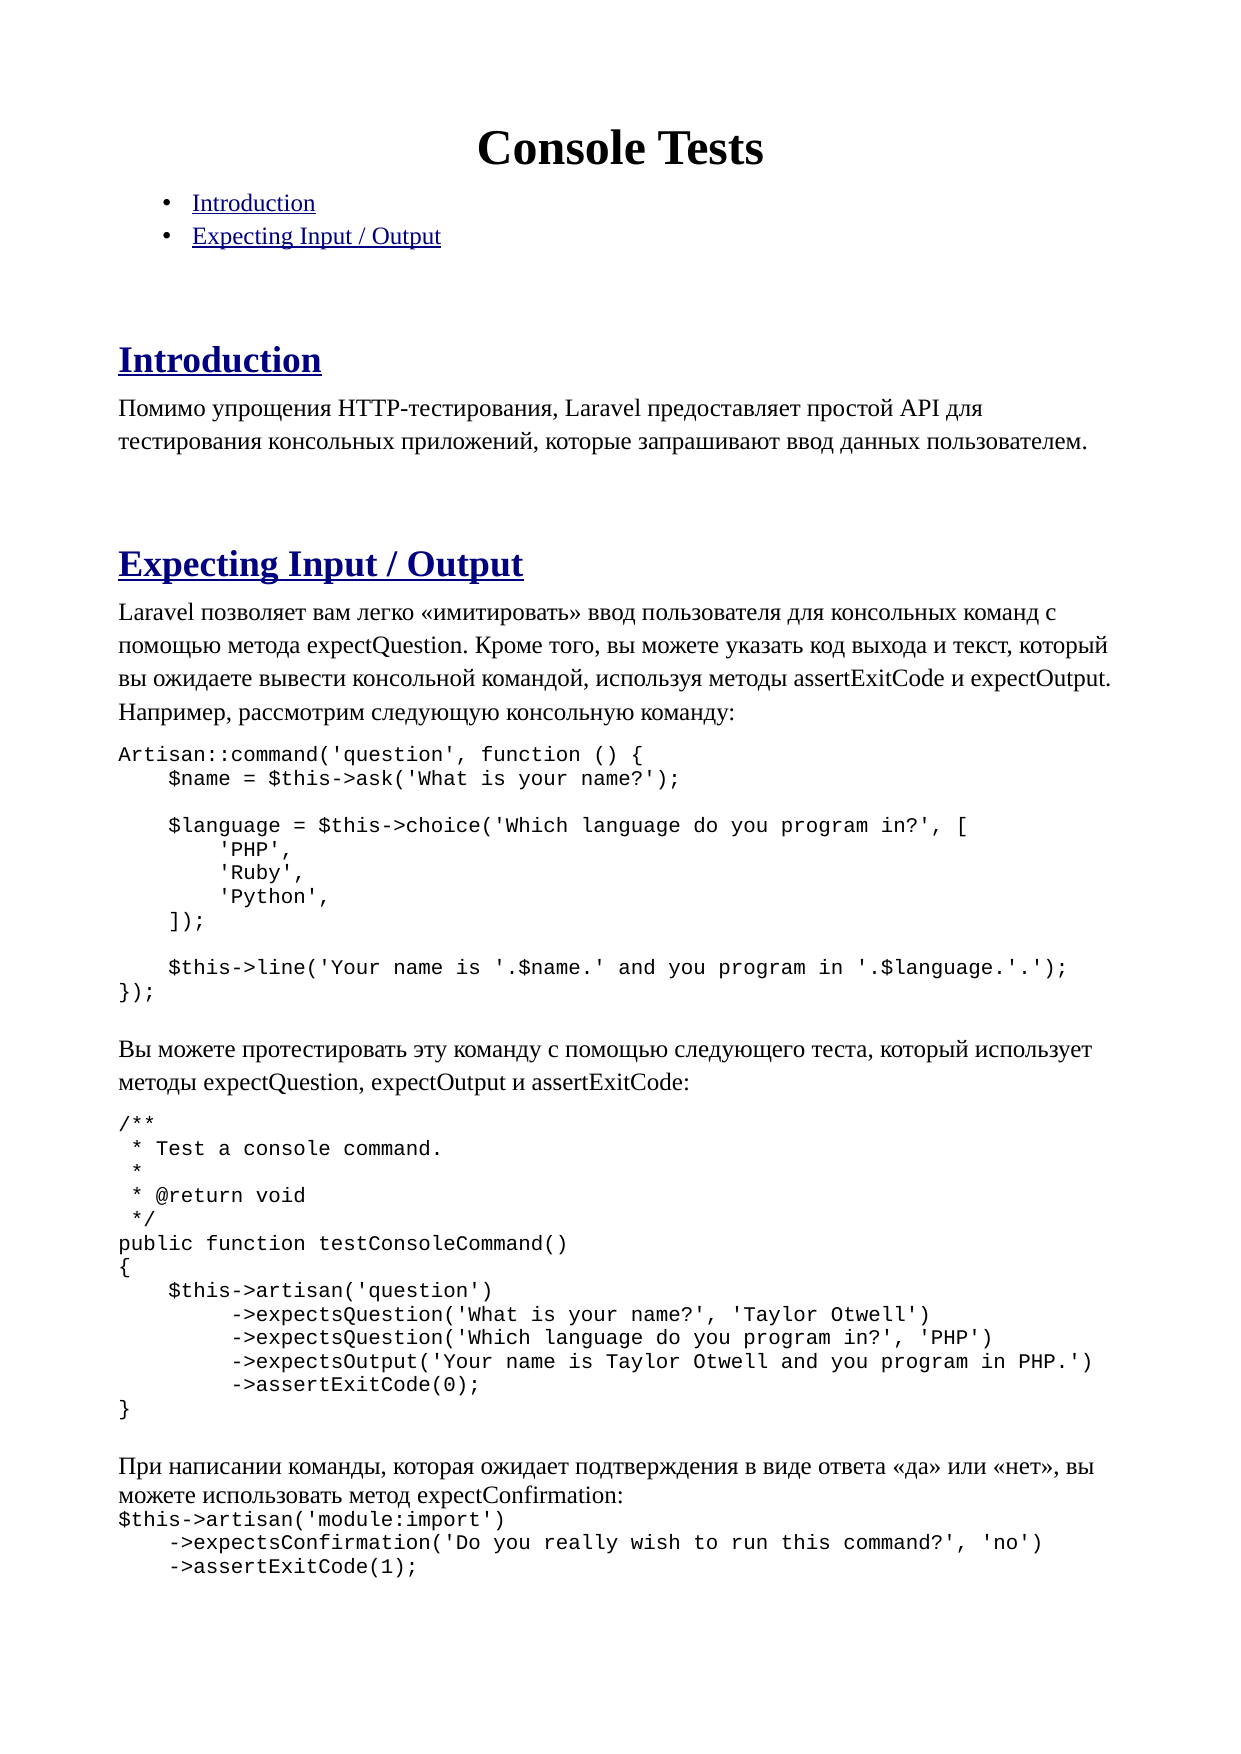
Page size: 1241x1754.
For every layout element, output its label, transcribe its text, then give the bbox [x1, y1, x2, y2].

subtitle Introduction [118, 337, 1122, 380]
text ->expectsQuestion('Which language do you program in?', 'PHP') [118, 1327, 1122, 1351]
text $this->artisan('module:import') [118, 1509, 1122, 1532]
text ]); [118, 910, 1122, 933]
text $this->line('Your name is '.$name.' and you program in '.$language.'.'); [118, 957, 1122, 981]
text 'PHP', [118, 839, 1122, 862]
text * [118, 1162, 1122, 1185]
text Laravel позволяет вам легко «имитировать» ввод пользователя для консольных команд с помощью метода expectQuestion. Кроме того, вы можете указать код выхода и текст, который вы ожидаете вывести консольной командой, используя методы assertExitCode и expectOutput. Например, рассмотрим следующую консольную команду: [118, 597, 1122, 725]
text ->expectsQuestion('What is your name?', 'Taylor Otwell') [118, 1303, 1122, 1327]
text 'Ruby', [118, 862, 1122, 886]
text { [118, 1256, 1122, 1280]
text Artisan::command('question', function () { [118, 744, 1122, 768]
text /** [118, 1114, 1122, 1138]
subtitle Console Tests [118, 118, 1122, 176]
text }); [118, 981, 1122, 1004]
text $this->artisan('question') [118, 1280, 1122, 1303]
text Помимо упрощения HTTP-тестирования, Laravel предоставляет простой API для тестирования консольных приложений, которые запрашивают ввод данных пользователем. [118, 393, 1122, 454]
text $name = $this->ask('What is your name?'); [118, 768, 1122, 791]
text Вы можете протестировать эту команду с помощью следующего теста, который использует методы expectQuestion, expectOutput и assertExitCode: [118, 1034, 1122, 1096]
list Expecting Input / Output [162, 221, 1122, 250]
text ->assertExitCode(0); [118, 1374, 1122, 1398]
text */ [118, 1209, 1122, 1233]
text * Test a console command. [118, 1138, 1122, 1162]
text public function testConsoleCommand() [118, 1233, 1122, 1256]
text 'Python', [118, 886, 1122, 910]
list Introduction [162, 188, 1122, 217]
text При написании команды, которая ожидает подтверждения в виде ответа «да» или «нет», вы можете использовать метод expectConfirmation: [118, 1451, 1122, 1509]
text ->assertExitCode(1); [118, 1556, 1122, 1580]
text } [118, 1398, 1122, 1422]
text ->expectsConfirmation('Do you really wish to run this command?', 'no') [118, 1532, 1122, 1556]
text $language = $this->choice('Which language do you program in?', [ [118, 815, 1122, 839]
subtitle Expecting Input / Output [118, 542, 1122, 585]
text ->expectsOutput('Your name is Taylor Otwell and you program in PHP.') [118, 1351, 1122, 1374]
text * @return void [118, 1185, 1122, 1209]
